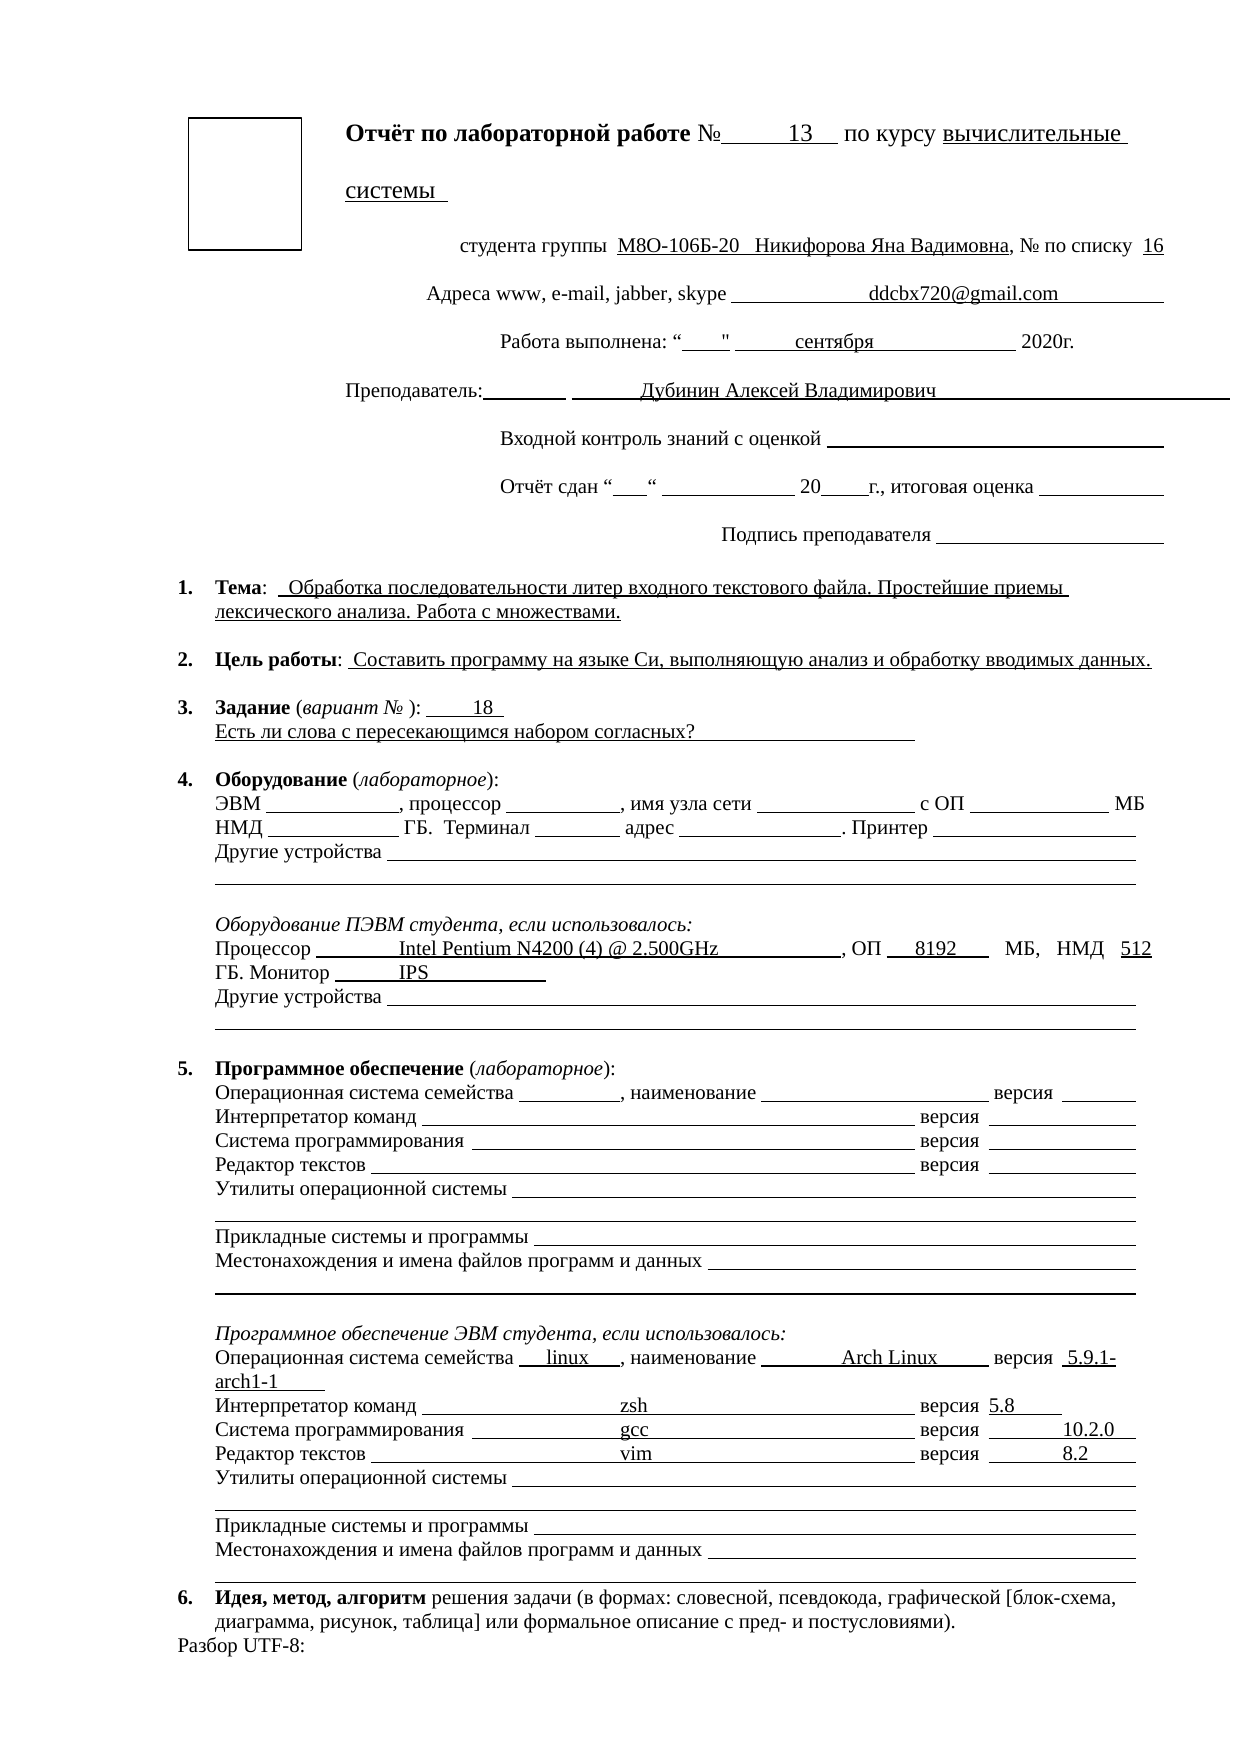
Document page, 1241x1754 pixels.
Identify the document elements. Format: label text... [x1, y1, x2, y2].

list Оборудование (лабораторное): [177, 767, 1152, 791]
text Операционная система семейства linux , наименование Arch Linux версия 5.9.1-arch1-1 [215, 1345, 1152, 1393]
table_header [177, 118, 345, 546]
text Местонахождения и имена файлов программ и данных [215, 1537, 1152, 1585]
text Оборудование ПЭВМ студента, если использовалось: [215, 912, 1152, 936]
text НМД ГБ. Терминал адрес . Принтер [215, 815, 1152, 839]
list Есть ли слова с пересекающимся набором согласных? [177, 719, 1152, 743]
text Программное обеспечение ЭВМ студента, если использовалось: [215, 1321, 1152, 1345]
list Тема: Обработка последовательности литер входного текстового файла. Простейшие приемы лексического анализа. Работа с множествами. [177, 575, 1152, 623]
text Редактор текстов версия [215, 1152, 1152, 1176]
text Утилиты операционной системы [215, 1465, 1152, 1513]
text Утилиты операционной системы [215, 1176, 1152, 1224]
list Программное обеспечение (лабораторное): [177, 1056, 1152, 1080]
text Интерпретатор команд версия [215, 1104, 1152, 1128]
text Разбор UTF-8: [177, 1633, 1152, 1657]
text Прикладные системы и программы [215, 1224, 1152, 1248]
text Другие устройства [215, 839, 1152, 887]
list Задание (вариант № ): 18 [177, 695, 1152, 719]
text Система программирования gcc версия 10.2.0 [215, 1417, 1152, 1441]
text Редактор текстов vim версия 8.2 [215, 1441, 1152, 1465]
table_header Отчёт по лабораторной работе № 13 по курсу вычислительные системы ­ студента группы М8О-106Б-20 Никифорова Яна Вадимовна, № по списку 16 Адреса www, e-mail, jabber, skype ddcbx720@gmail.com Работа выполнена: “ " сентября 2020г. Преподаватель: Дубинин Алексей Владимирович Входной контроль знаний с оценкой Отчёт сдан “ “ 20 г., итоговая оценка Подпись преподавателя [345, 118, 1163, 546]
text Прикладные системы и программы [215, 1513, 1152, 1537]
text Другие устройства [215, 984, 1152, 1032]
text Местонахождения и имена файлов программ и данных [215, 1248, 1152, 1297]
list Цель работы: Составить программу на языке Си, выполняющую анализ и обработку вводимых данных. [177, 647, 1152, 671]
text Интерпретатор команд zsh версия 5.8 [215, 1393, 1152, 1417]
list Идея, метод, алгоритм решения задачи (в формах: словесной, псевдокода, графической [блок-схема, диаграмма, рисунок, таблица] или формальное описание с пред- и постусловиями). [177, 1585, 1152, 1633]
text Операционная система семейства , наименование версия [215, 1080, 1152, 1104]
text Система программирования версия [215, 1128, 1152, 1152]
text Процессор Intel Pentium N4200 (4) @ 2.500GHz , ОП 8192 МБ, НМД 512 ГБ. Монитор IPS [215, 936, 1152, 984]
text ЭВМ , процессор , имя узла сети с ОП МБ [215, 791, 1152, 815]
